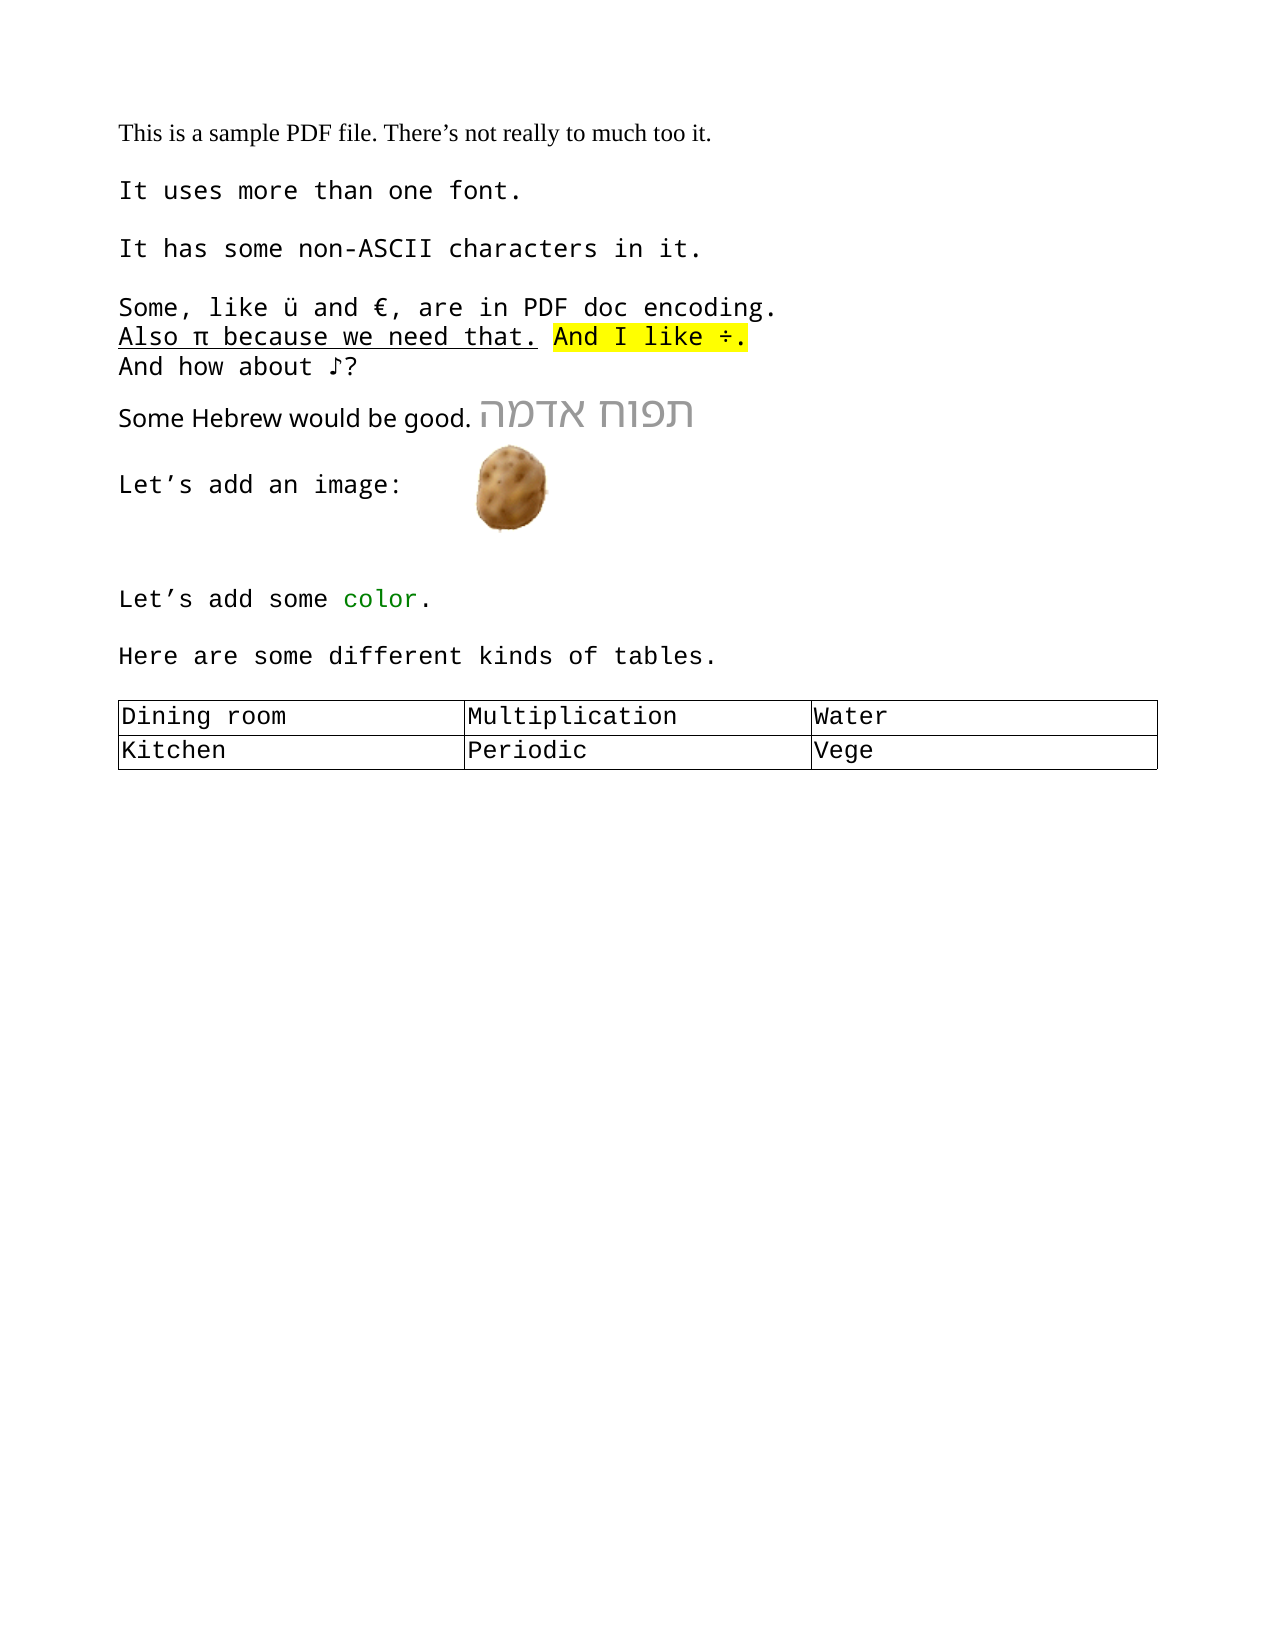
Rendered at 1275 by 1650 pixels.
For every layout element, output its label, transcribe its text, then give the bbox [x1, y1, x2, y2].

text Some, like ü and €, are in PDF doc encoding. [118, 293, 1157, 322]
text And how about ♪? [118, 352, 1157, 381]
table_header Multiplication [465, 701, 811, 735]
table_cell Vege [812, 736, 1157, 769]
text [549, 470, 1157, 499]
text Also π because we need that. And I like ÷. [118, 322, 1157, 352]
text It has some non-ASCII characters in it. [118, 235, 1157, 264]
text Some Hebrew would be good. תפוח אדמה [118, 381, 1157, 441]
table_header Water [812, 701, 1157, 735]
table_header Dining room [119, 701, 464, 735]
text Let’s add an image: [118, 470, 472, 499]
table_cell Kitchen [119, 736, 464, 769]
text This is a sample PDF file. There’s not really to much too it. [118, 118, 1157, 147]
text It uses more than one font. [118, 176, 1157, 205]
picture [472, 444, 549, 533]
table_cell Periodic [465, 736, 811, 769]
text Here are some different kinds of tables. [118, 643, 1157, 672]
text Let’s add some color. [118, 587, 1157, 615]
